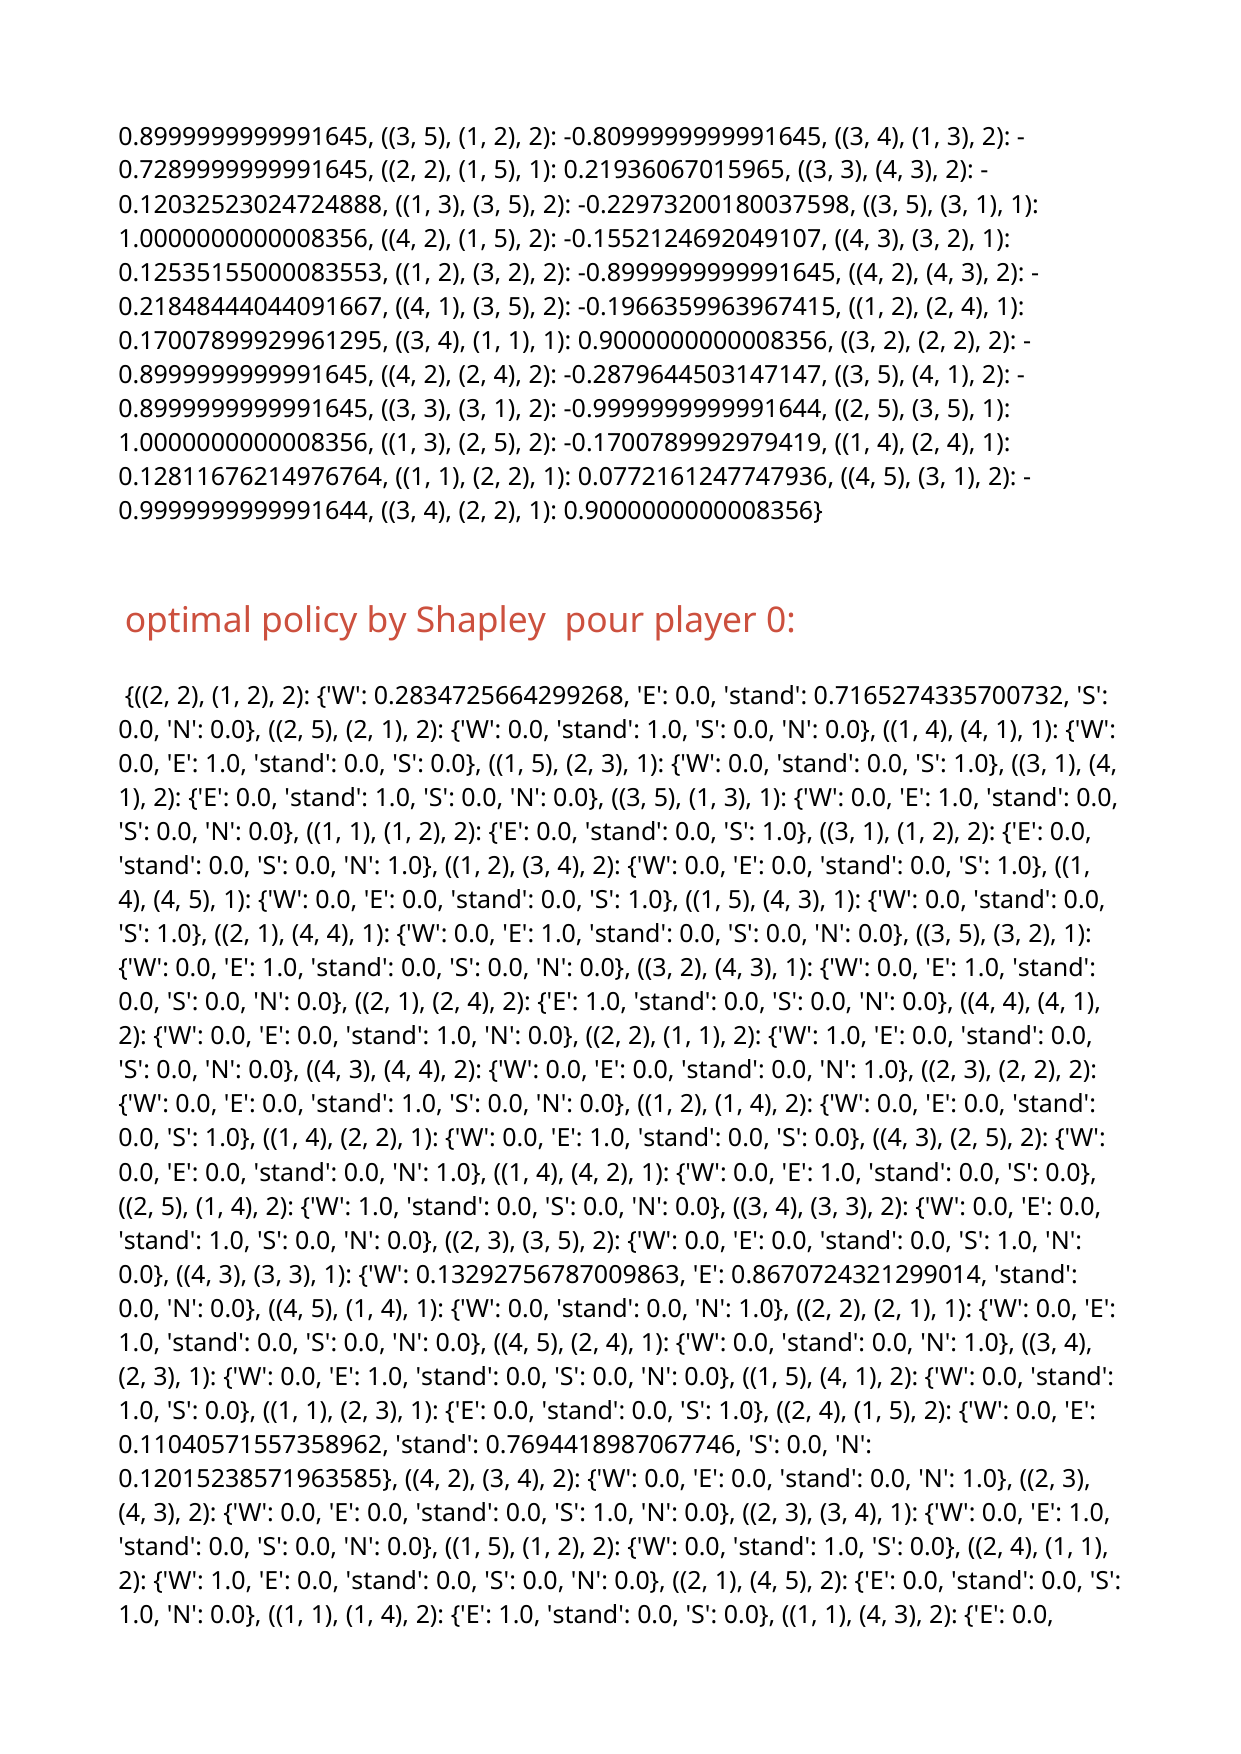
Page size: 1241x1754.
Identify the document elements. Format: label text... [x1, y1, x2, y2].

text optimal policy by Shapley pour player 0: [118, 595, 1122, 643]
text {((2, 2), (1, 2), 2): {'W': 0.2834725664299268, 'E': 0.0, 'stand': 0.7165274335700732, 'S': 0.0, 'N': 0.0}, ((2, 5), (2, 1), 2): {'W': 0.0, 'stand': 1.0, 'S': 0.0, 'N': 0.0}, ((1, 4), (4, 1), 1): {'W': 0.0, 'E': 1.0, 'stand': 0.0, 'S': 0.0}, ((1, 5), (2, 3), 1): {'W': 0.0, 'stand': 0.0, 'S': 1.0}, ((3, 1), (4, 1), 2): {'E': 0.0, 'stand': 1.0, 'S': 0.0, 'N': 0.0}, ((3, 5), (1, 3), 1): {'W': 0.0, 'E': 1.0, 'stand': 0.0, 'S': 0.0, 'N': 0.0}, ((1, 1), (1, 2), 2): {'E': 0.0, 'stand': 0.0, 'S': 1.0}, ((3, 1), (1, 2), 2): {'E': 0.0, 'stand': 0.0, 'S': 0.0, 'N': 1.0}, ((1, 2), (3, 4), 2): {'W': 0.0, 'E': 0.0, 'stand': 0.0, 'S': 1.0}, ((1, 4), (4, 5), 1): {'W': 0.0, 'E': 0.0, 'stand': 0.0, 'S': 1.0}, ((1, 5), (4, 3), 1): {'W': 0.0, 'stand': 0.0, 'S': 1.0}, ((2, 1), (4, 4), 1): {'W': 0.0, 'E': 1.0, 'stand': 0.0, 'S': 0.0, 'N': 0.0}, ((3, 5), (3, 2), 1): {'W': 0.0, 'E': 1.0, 'stand': 0.0, 'S': 0.0, 'N': 0.0}, ((3, 2), (4, 3), 1): {'W': 0.0, 'E': 1.0, 'stand': 0.0, 'S': 0.0, 'N': 0.0}, ((2, 1), (2, 4), 2): {'E': 1.0, 'stand': 0.0, 'S': 0.0, 'N': 0.0}, ((4, 4), (4, 1), 2): {'W': 0.0, 'E': 0.0, 'stand': 1.0, 'N': 0.0}, ((2, 2), (1, 1), 2): {'W': 1.0, 'E': 0.0, 'stand': 0.0, 'S': 0.0, 'N': 0.0}, ((4, 3), (4, 4), 2): {'W': 0.0, 'E': 0.0, 'stand': 0.0, 'N': 1.0}, ((2, 3), (2, 2), 2): {'W': 0.0, 'E': 0.0, 'stand': 1.0, 'S': 0.0, 'N': 0.0}, ((1, 2), (1, 4), 2): {'W': 0.0, 'E': 0.0, 'stand': 0.0, 'S': 1.0}, ((1, 4), (2, 2), 1): {'W': 0.0, 'E': 1.0, 'stand': 0.0, 'S': 0.0}, ((4, 3), (2, 5), 2): {'W': 0.0, 'E': 0.0, 'stand': 0.0, 'N': 1.0}, ((1, 4), (4, 2), 1): {'W': 0.0, 'E': 1.0, 'stand': 0.0, 'S': 0.0}, ((2, 5), (1, 4), 2): {'W': 1.0, 'stand': 0.0, 'S': 0.0, 'N': 0.0}, ((3, 4), (3, 3), 2): {'W': 0.0, 'E': 0.0, 'stand': 1.0, 'S': 0.0, 'N': 0.0}, ((2, 3), (3, 5), 2): {'W': 0.0, 'E': 0.0, 'stand': 0.0, 'S': 1.0, 'N': 0.0}, ((4, 3), (3, 3), 1): {'W': 0.13292756787009863, 'E': 0.8670724321299014, 'stand': 0.0, 'N': 0.0}, ((4, 5), (1, 4), 1): {'W': 0.0, 'stand': 0.0, 'N': 1.0}, ((2, 2), (2, 1), 1): {'W': 0.0, 'E': 1.0, 'stand': 0.0, 'S': 0.0, 'N': 0.0}, ((4, 5), (2, 4), 1): {'W': 0.0, 'stand': 0.0, 'N': 1.0}, ((3, 4), (2, 3), 1): {'W': 0.0, 'E': 1.0, 'stand': 0.0, 'S': 0.0, 'N': 0.0}, ((1, 5), (4, 1), 2): {'W': 0.0, 'stand': 1.0, 'S': 0.0}, ((1, 1), (2, 3), 1): {'E': 0.0, 'stand': 0.0, 'S': 1.0}, ((2, 4), (1, 5), 2): {'W': 0.0, 'E': 0.11040571557358962, 'stand': 0.7694418987067746, 'S': 0.0, 'N': 0.12015238571963585}, ((4, 2), (3, 4), 2): {'W': 0.0, 'E': 0.0, 'stand': 0.0, 'N': 1.0}, ((2, 3), (4, 3), 2): {'W': 0.0, 'E': 0.0, 'stand': 0.0, 'S': 1.0, 'N': 0.0}, ((2, 3), (3, 4), 1): {'W': 0.0, 'E': 1.0, 'stand': 0.0, 'S': 0.0, 'N': 0.0}, ((1, 5), (1, 2), 2): {'W': 0.0, 'stand': 1.0, 'S': 0.0}, ((2, 4), (1, 1), 2): {'W': 1.0, 'E': 0.0, 'stand': 0.0, 'S': 0.0, 'N': 0.0}, ((2, 1), (4, 5), 2): {'E': 0.0, 'stand': 0.0, 'S': 1.0, 'N': 0.0}, ((1, 1), (1, 4), 2): {'E': 1.0, 'stand': 0.0, 'S': 0.0}, ((1, 1), (4, 3), 2): {'E': 0.0, [118, 677, 1122, 1631]
text -0.8999999999991645, ((3, 5), (1, 2), 2): -0.8099999999991645, ((3, 4), (1, 3), 2): -0.7289999999991645, ((2, 2), (1, 5), 1): 0.21936067015965, ((3, 3), (4, 3), 2): -0.12032523024724888, ((1, 3), (3, 5), 2): -0.22973200180037598, ((3, 5), (3, 1), 1): 1.0000000000008356, ((4, 2), (1, 5), 2): -0.1552124692049107, ((4, 3), (3, 2), 1): 0.12535155000083553, ((1, 2), (3, 2), 2): -0.8999999999991645, ((4, 2), (4, 3), 2): -0.21848444044091667, ((4, 1), (3, 5), 2): -0.1966359963967415, ((1, 2), (2, 4), 1): 0.17007899929961295, ((3, 4), (1, 1), 1): 0.9000000000008356, ((3, 2), (2, 2), 2): -0.8999999999991645, ((4, 2), (2, 4), 2): -0.2879644503147147, ((3, 5), (4, 1), 2): -0.8999999999991645, ((3, 3), (3, 1), 2): -0.9999999999991644, ((2, 5), (3, 5), 1): 1.0000000000008356, ((1, 3), (2, 5), 2): -0.1700789992979419, ((1, 4), (2, 4), 1): 0.12811676214976764, ((1, 1), (2, 2), 1): 0.0772161247747936, ((4, 5), (3, 1), 2): -0.9999999999991644, ((3, 4), (2, 2), 1): 0.9000000000008356} [118, 118, 1122, 527]
